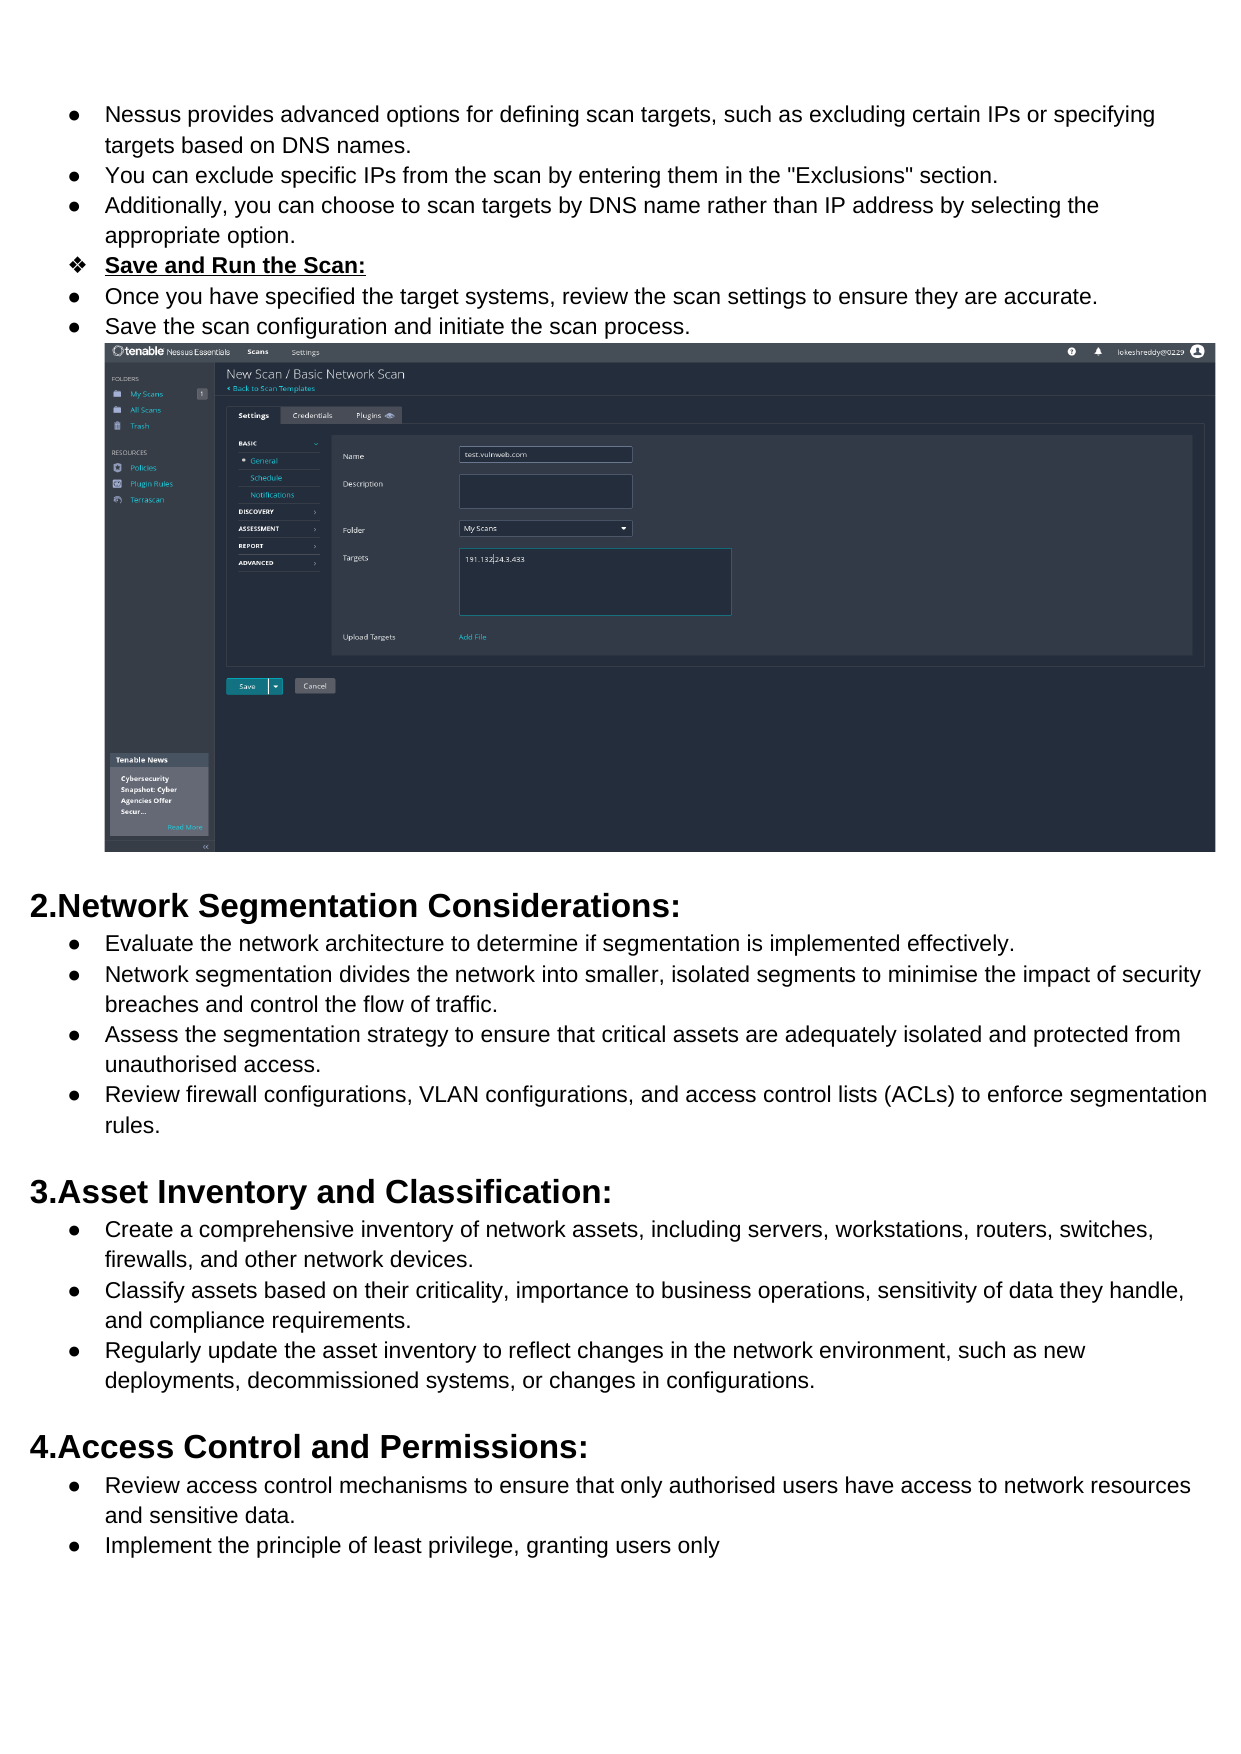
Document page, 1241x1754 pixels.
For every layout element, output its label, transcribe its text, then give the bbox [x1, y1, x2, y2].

list Implement the principle of least privilege, granting users only [67, 1532, 1211, 1558]
list Save and Run the Scan: [67, 252, 1211, 279]
list Network segmentation divides the network into smaller, isolated segments to minimise the impact of security breaches and control the flow of traffic. [67, 961, 1211, 1017]
list Nessus provides advanced options for defining scan targets, such as excluding certain IPs or specifying targets based on DNS names. [67, 101, 1211, 158]
list Additionally, you can choose to scan targets by DNS name rather than IP address by selecting the appropriate option. [67, 192, 1211, 248]
list Once you have specified the target systems, review the scan settings to ensure they are accurate. [67, 283, 1211, 309]
text 4.Access Control and Permissions: [29, 1428, 1211, 1466]
list Create a comprehensive inventory of network assets, including servers, workstations, routers, switches, firewalls, and other network devices. [67, 1216, 1211, 1273]
list Regularly update the asset inventory to reflect changes in the network environment, such as new deployments, decommissioned systems, or changes in configurations. [67, 1337, 1211, 1393]
list Assess the segmentation strategy to ensure that critical assets are adequately isolated and protected from unauthorised access. [67, 1021, 1211, 1077]
list Review access control mechanisms to ensure that only authorised users have access to network resources and sensitive data. [67, 1472, 1211, 1528]
list You can exclude specific IPs from the scan by entering them in the "Exclusions" section. [67, 162, 1211, 188]
picture [104, 343, 1216, 852]
list Review firewall configurations, VLAN configurations, and access control lists (ACLs) to enforce segmentation rules. [67, 1081, 1211, 1138]
list Evaluate the network architecture to determine if segmentation is implemented effectively. [67, 930, 1211, 957]
list Save the scan configuration and initiate the scan process. [67, 313, 1211, 852]
text 2.Network Segmentation Considerations: [29, 886, 1211, 924]
text 3.Asset Inventory and Classification: [29, 1172, 1211, 1210]
list Classify assets based on their criticality, importance to business operations, sensitivity of data they handle, and compliance requirements. [67, 1277, 1211, 1333]
